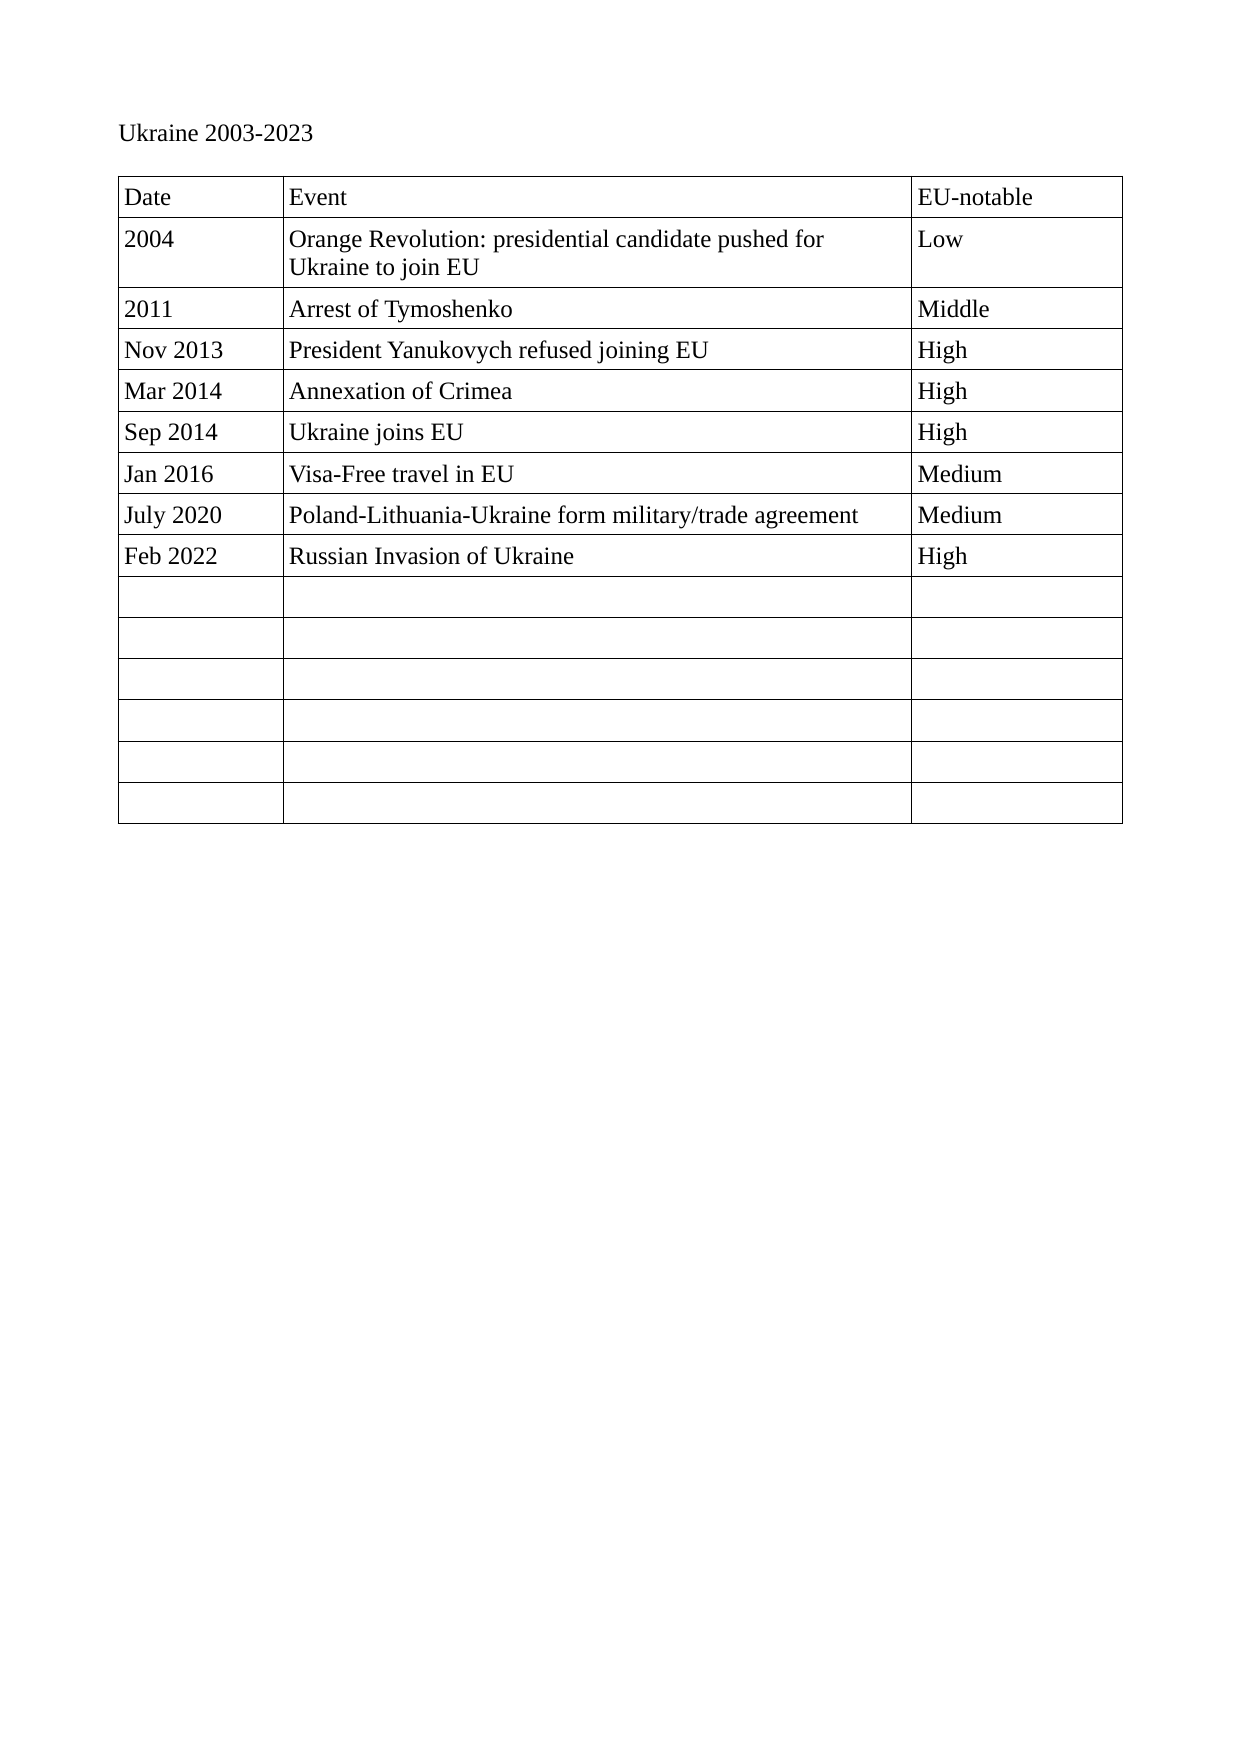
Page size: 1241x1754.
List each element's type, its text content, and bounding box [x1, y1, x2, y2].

table_cell Nov 2013 [119, 329, 283, 369]
table_cell [284, 659, 911, 699]
table_cell Russian Invasion of Ukraine [284, 535, 911, 576]
table_cell [284, 700, 911, 741]
table_cell Medium [912, 494, 1122, 534]
table_cell [119, 618, 283, 658]
table_cell Jan 2016 [119, 453, 283, 493]
table_cell [119, 700, 283, 741]
table_cell [119, 783, 283, 823]
table_cell [119, 577, 283, 617]
table_cell Mar 2014 [119, 370, 283, 411]
table_cell [284, 742, 911, 782]
table_header Date [119, 177, 283, 217]
table_cell July 2020 [119, 494, 283, 534]
table_cell [912, 783, 1122, 823]
table_cell Medium [912, 453, 1122, 493]
table_cell Sep 2014 [119, 412, 283, 452]
table_cell President Yanukovych refused joining EU [284, 329, 911, 369]
table_header EU-notable [912, 177, 1122, 217]
table_cell [912, 700, 1122, 741]
table_cell Low [912, 218, 1122, 287]
table_cell Annexation of Crimea [284, 370, 911, 411]
table_cell High [912, 535, 1122, 576]
table_cell Ukraine joins EU [284, 412, 911, 452]
table_cell Arrest of Tymoshenko [284, 288, 911, 328]
table_cell [284, 577, 911, 617]
table_cell [912, 659, 1122, 699]
table_cell [119, 742, 283, 782]
table_cell Feb 2022 [119, 535, 283, 576]
table_cell 2004 [119, 218, 283, 287]
table_cell Poland-Lithuania-Ukraine form military/trade agreement [284, 494, 911, 534]
table_cell High [912, 412, 1122, 452]
table_cell High [912, 370, 1122, 411]
table_cell [912, 577, 1122, 617]
table_cell 2011 [119, 288, 283, 328]
table_cell High [912, 329, 1122, 369]
table_cell [119, 659, 283, 699]
table_cell Orange Revolution: presidential candidate pushed for Ukraine to join EU [284, 218, 911, 287]
table_cell Visa-Free travel in EU [284, 453, 911, 493]
table_cell Middle [912, 288, 1122, 328]
text Ukraine 2003-2023 [118, 118, 1122, 147]
table_header Event [284, 177, 911, 217]
table_cell [284, 783, 911, 823]
table_cell [284, 618, 911, 658]
table_cell [912, 618, 1122, 658]
table_cell [912, 742, 1122, 782]
